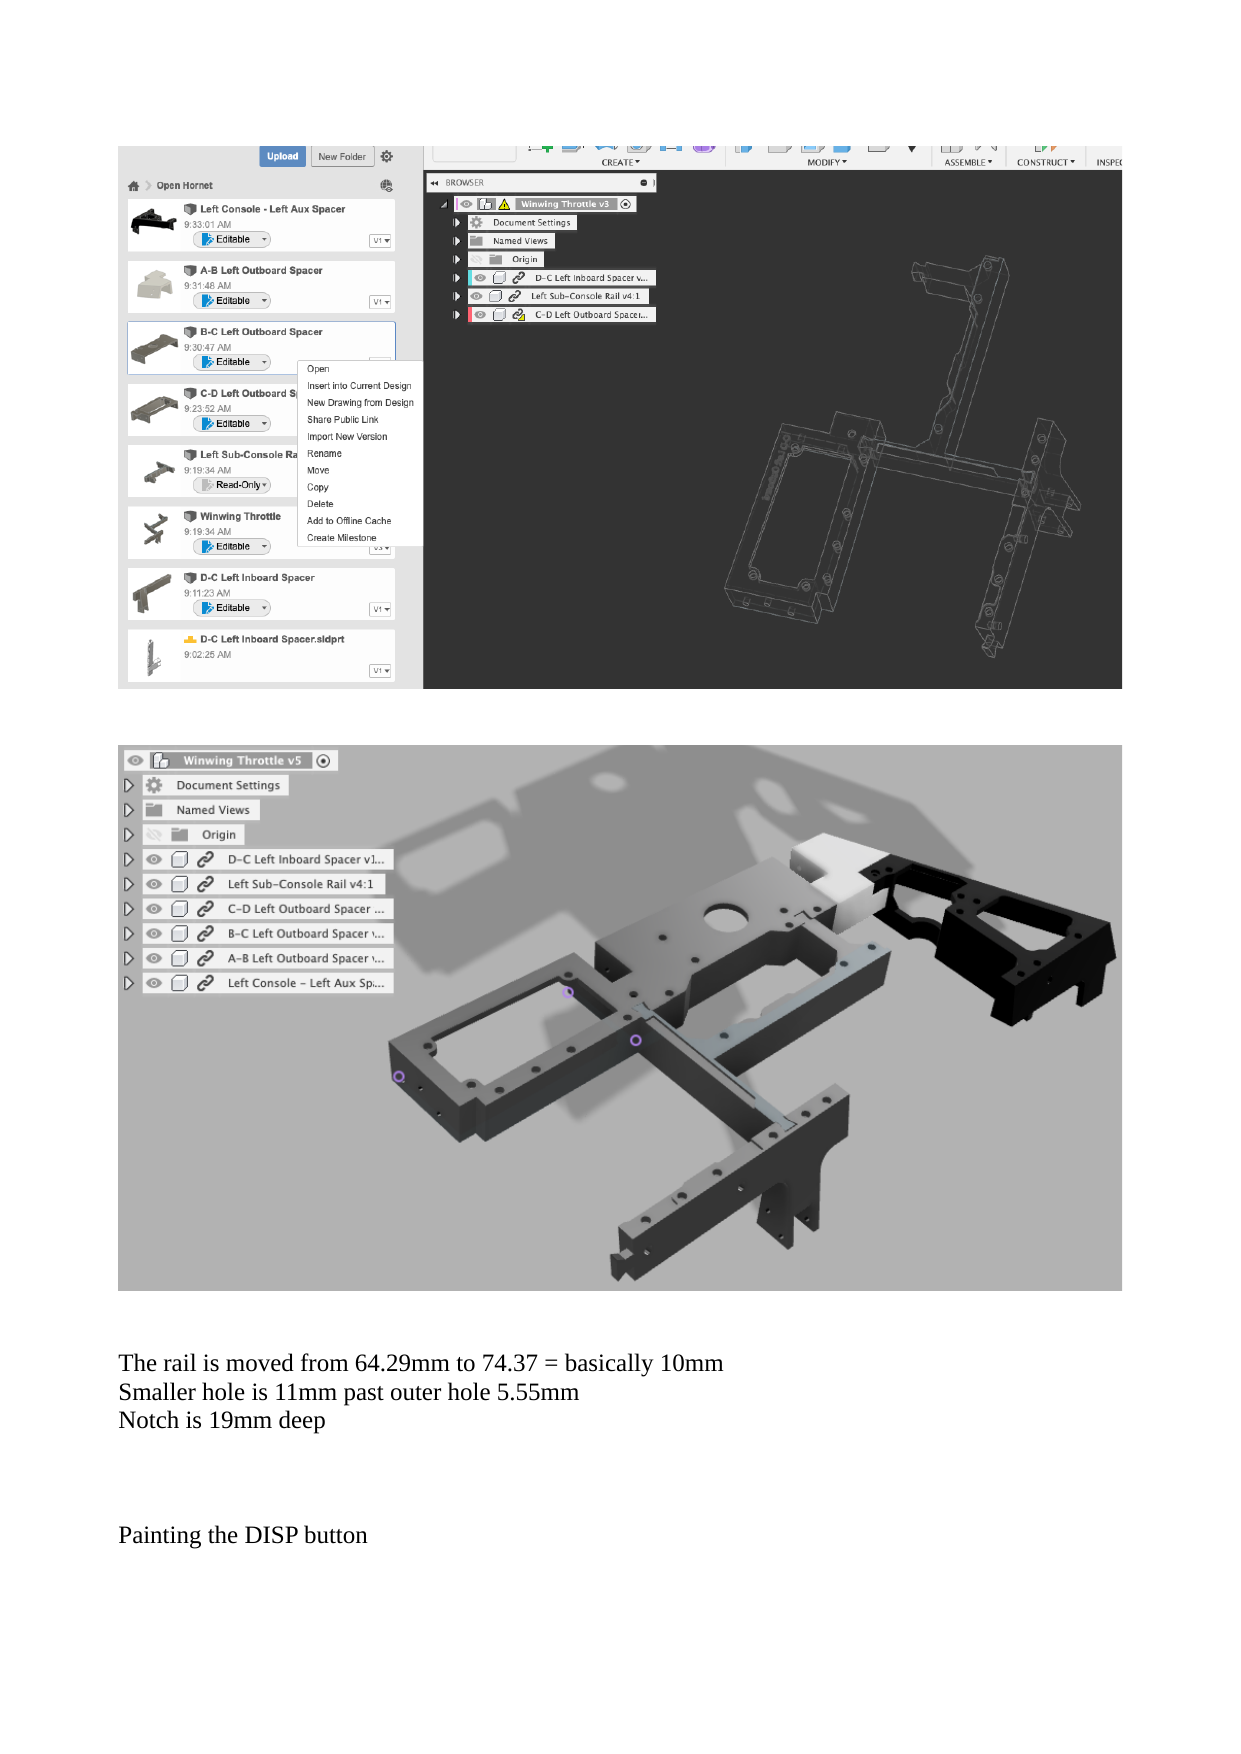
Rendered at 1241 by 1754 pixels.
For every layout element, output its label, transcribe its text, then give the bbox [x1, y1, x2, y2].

text Smaller hole is 11mm past outer hole 5.55mm [118, 1377, 1122, 1405]
text The rail is moved from 64.29mm to 74.37 = basically 10mm [118, 1348, 1122, 1377]
picture [118, 146, 1123, 689]
picture [118, 745, 1123, 1291]
text Notch is 19mm deep [118, 1405, 1122, 1434]
text Painting the DISP button [118, 1520, 1122, 1549]
